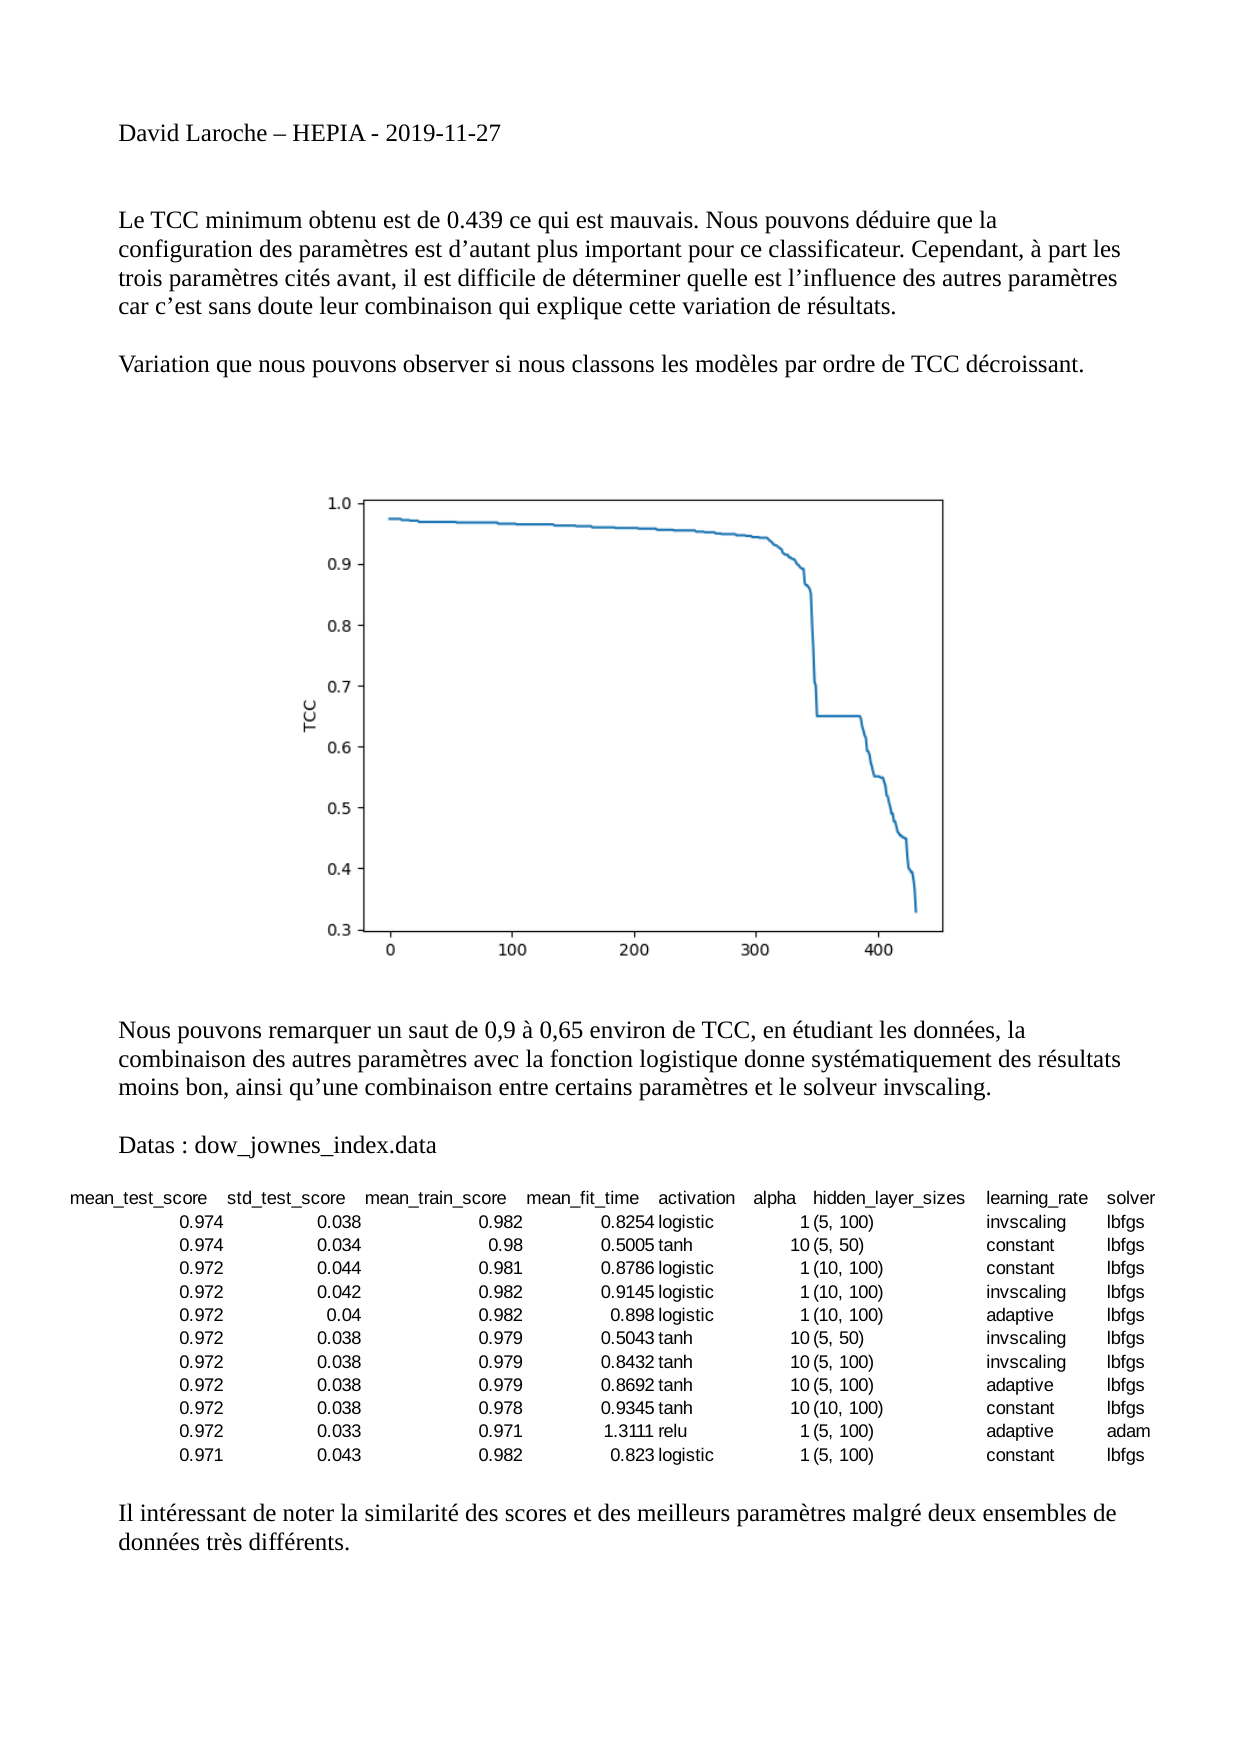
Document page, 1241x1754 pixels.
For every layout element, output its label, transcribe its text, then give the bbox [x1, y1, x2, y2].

text Nous pouvons remarquer un saut de 0,9 à 0,65 environ de TCC, en étudiant les données, la combinaison des autres paramètres avec la fonction logistique donne systématiquement des résultats moins bon, ainsi qu’une combinaison entre certains paramètres et le solveur invscaling. [118, 1015, 1122, 1101]
text Datas : dow_jownes_index.data [118, 1130, 1122, 1159]
text Variation que nous pouvons observer si nous classons les modèles par ordre de TCC décroissant. [118, 349, 1122, 378]
text Le TCC minimum obtenu est de 0.439 ce qui est mauvais. Nous pouvons déduire que la configuration des paramètres est d’autant plus important pour ce classificateur. Cependant, à part les trois paramètres cités avant, il est difficile de déterminer quelle est l’influence des autres paramètres car c’est sans doute leur combinaison qui explique cette variation de résultats. [118, 205, 1122, 320]
text Il intéressant de noter la similarité des scores et des meilleurs paramètres malgré deux ensembles de données très différents. [118, 1498, 1122, 1556]
picture [270, 432, 989, 987]
